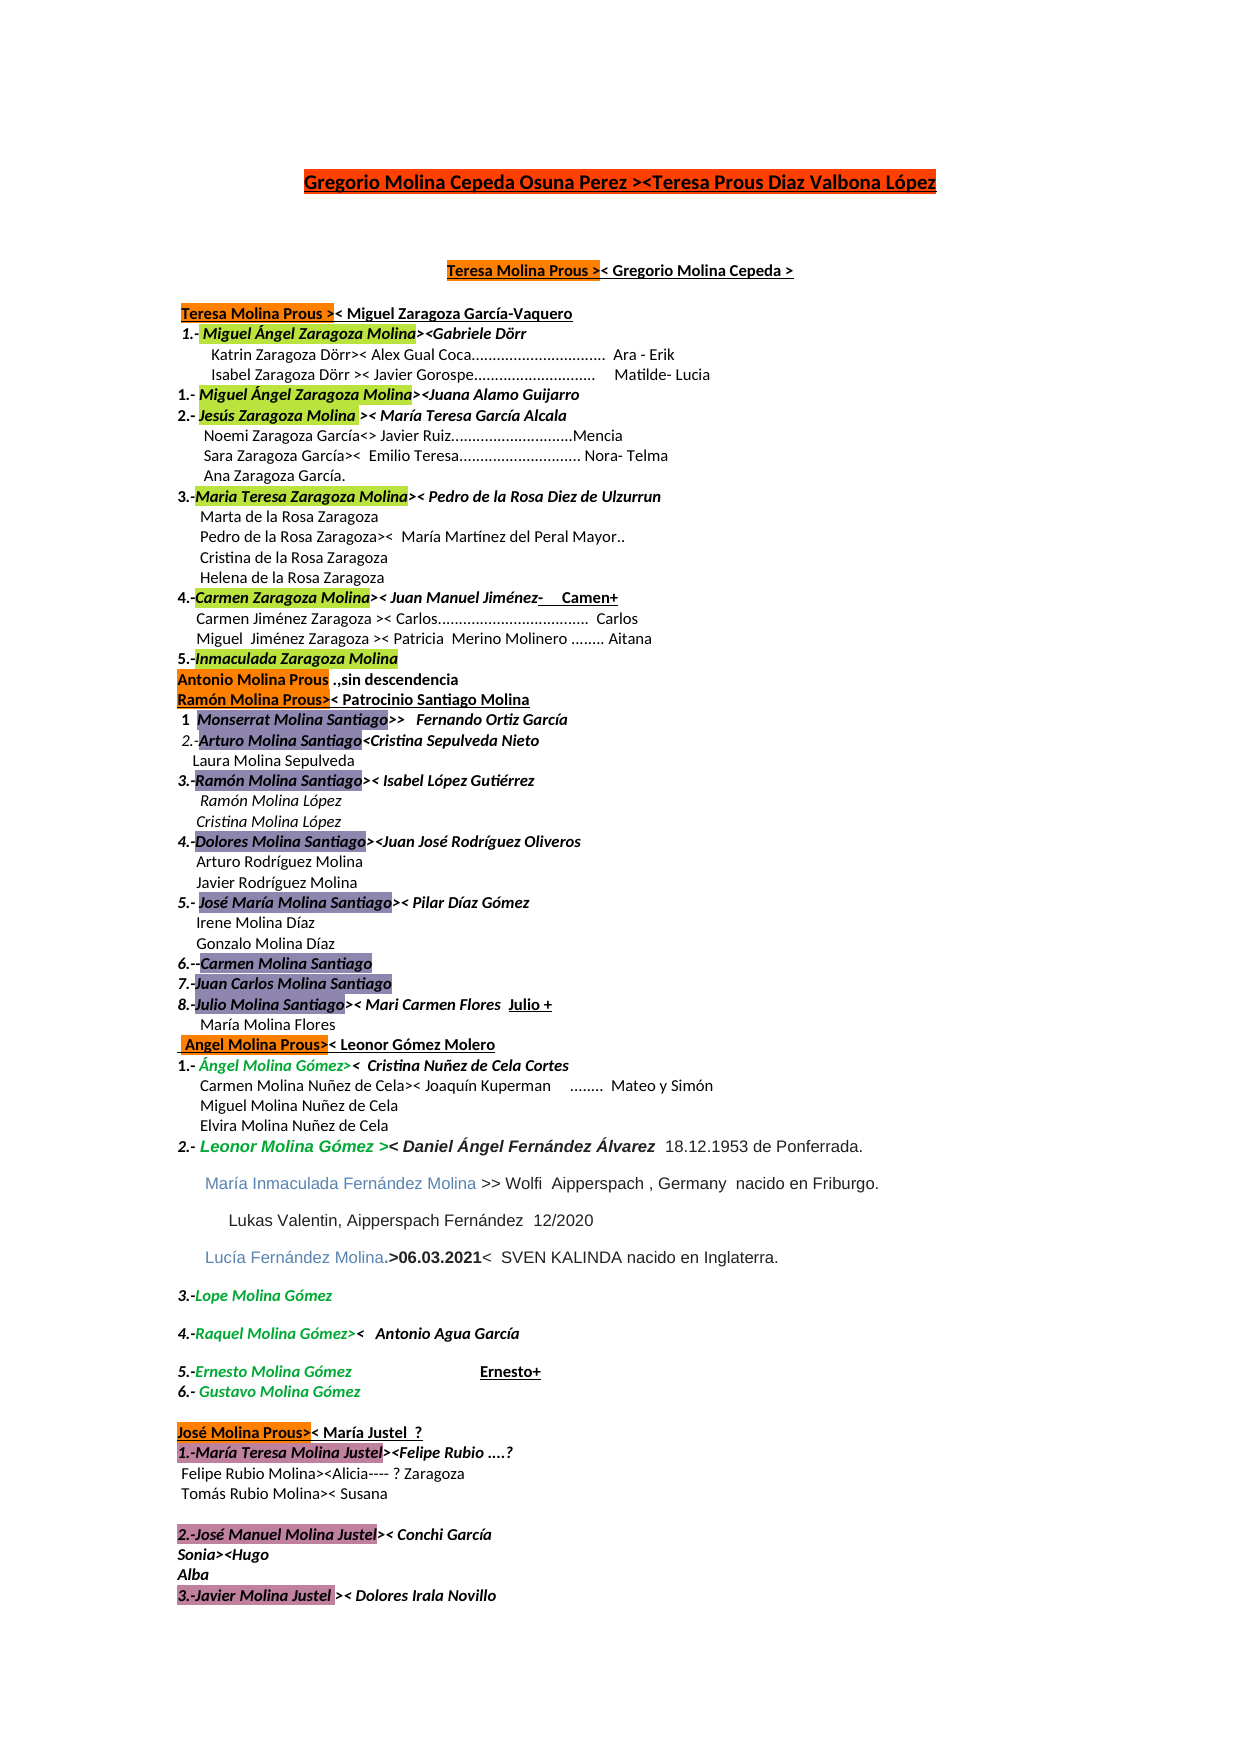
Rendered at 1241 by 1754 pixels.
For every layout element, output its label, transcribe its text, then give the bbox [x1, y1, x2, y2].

text Gregorio Molina Cepeda Osuna Perez ><Teresa Prous Diaz Valbona López [177, 169, 1063, 194]
text Laura Molina Sepulveda [177, 750, 1063, 770]
text 4.-Raquel Molina Gómez>< Antonio Agua García [177, 1323, 1063, 1343]
text 2.-Arturo Molina Santiago<Cristina Sepulveda Nieto [177, 730, 1063, 750]
text Cristina de la Rosa Zaragoza [177, 547, 1063, 567]
text Teresa Molina Prous >< Gregorio Molina Cepeda > [177, 260, 1063, 281]
text Pedro de la Rosa Zaragoza>< María Martínez del Peral Mayor.. [177, 527, 1063, 547]
text 3.-Javier Molina Justel >< Dolores Irala Novillo [177, 1585, 1063, 1605]
text 5.-Ernesto Molina Gómez Ernesto+ [177, 1361, 1063, 1382]
text 2.-José Manuel Molina Justel>< Conchi García [177, 1524, 1063, 1544]
text 1 Monserrat Molina Santiago>> Fernando Ortiz García [177, 709, 1063, 730]
text 1.- Miguel Ángel Zaragoza Molina><Gabriele Dörr [177, 323, 1063, 344]
text Ana Zaragoza García. [177, 466, 1063, 486]
text Isabel Zaragoza Dörr >< Javier Gorospe............................. Matilde- Lucia [177, 364, 1063, 384]
text Carmen Jiménez Zaragoza >< Carlos.................................... Carlos [177, 608, 1063, 628]
text Antonio Molina Prous .,sin descendencia [177, 669, 1063, 689]
text Katrin Zaragoza Dörr>< Alex Gual Coca................................ Ara - Erik [177, 344, 1063, 364]
text Miguel Jiménez Zaragoza >< Patricia Merino Molinero ........ Aitana [177, 628, 1063, 648]
text Lukas Valentin, Aipperspach Fernández 12/2020 [177, 1211, 1063, 1230]
text Lucía Fernández Molina.>06.03.2021< SVEN KALINDA nacido en Inglaterra. [177, 1248, 1063, 1267]
text 1.-María Teresa Molina Justel><Felipe Rubio ....? [177, 1443, 1063, 1463]
text Javier Rodríguez Molina [177, 872, 1063, 892]
text Cristina Molina López [177, 811, 1063, 831]
text Noemi Zaragoza García<> Javier Ruiz.............................Mencia [177, 425, 1063, 445]
text 6.--Carmen Molina Santiago [177, 953, 1063, 973]
text Teresa Molina Prous >< Miguel Zaragoza García-Vaquero [177, 303, 1063, 323]
text Miguel Molina Nuñez de Cela [177, 1095, 1063, 1116]
text María Inmaculada Fernández Molina >> Wolfi Aipperspach , Germany nacido en Friburgo. [177, 1174, 1063, 1193]
text José Molina Prous>< María Justel ? [177, 1422, 1063, 1443]
text Sonia><Hugo [177, 1544, 1063, 1564]
text Irene Molina Díaz [177, 913, 1063, 933]
text Carmen Molina Nuñez de Cela>< Joaquín Kuperman ........ Mateo y Simón [177, 1075, 1063, 1095]
text 3.-Maria Teresa Zaragoza Molina>< Pedro de la Rosa Diez de Ulzurrun [177, 486, 1063, 506]
text 3.-Ramón Molina Santiago>< Isabel López Gutiérrez [177, 770, 1063, 791]
text 2.- Leonor Molina Gómez >< Daniel Ángel Fernández Álvarez 18.12.1953 de Ponferrada. [177, 1136, 1063, 1156]
text 6.- Gustavo Molina Gómez [177, 1382, 1063, 1402]
text Felipe Rubio Molina><Alicia---- ? Zaragoza [177, 1463, 1063, 1483]
text 5.-Inmaculada Zaragoza Molina [177, 648, 1063, 669]
text Helena de la Rosa Zaragoza [177, 567, 1063, 588]
text 7.-Juan Carlos Molina Santiago [177, 973, 1063, 994]
text Elvira Molina Nuñez de Cela [177, 1116, 1063, 1136]
text 4.-Dolores Molina Santiago><Juan José Rodríguez Oliveros [177, 831, 1063, 852]
text Arturo Rodríguez Molina [177, 852, 1063, 872]
text Sara Zaragoza García>< Emilio Teresa............................. Nora- Telma [177, 445, 1063, 466]
text Angel Molina Prous>< Leonor Gómez Molero [177, 1034, 1063, 1055]
text 5.- José María Molina Santiago>< Pilar Díaz Gómez [177, 892, 1063, 913]
text 1.- Ángel Molina Gómez>< Cristina Nuñez de Cela Cortes [177, 1055, 1063, 1075]
text Ramón Molina López [177, 791, 1063, 811]
text Alba [177, 1564, 1063, 1585]
text 1.- Miguel Ángel Zaragoza Molina><Juana Alamo Guijarro [177, 384, 1063, 405]
text María Molina Flores [177, 1014, 1063, 1034]
text 3.-Lope Molina Gómez [177, 1285, 1063, 1305]
text Ramón Molina Prous>< Patrocinio Santiago Molina [177, 689, 1063, 709]
text 2.- Jesús Zaragoza Molina >< María Teresa García Alcala [177, 405, 1063, 425]
text Tomás Rubio Molina>< Susana [177, 1483, 1063, 1503]
text 4.-Carmen Zaragoza Molina>< Juan Manuel Jiménez- Camen+ [177, 588, 1063, 608]
text 8.-Julio Molina Santiago>< Mari Carmen Flores Julio + [177, 994, 1063, 1014]
text Gonzalo Molina Díaz [177, 933, 1063, 953]
text Marta de la Rosa Zaragoza [177, 506, 1063, 527]
